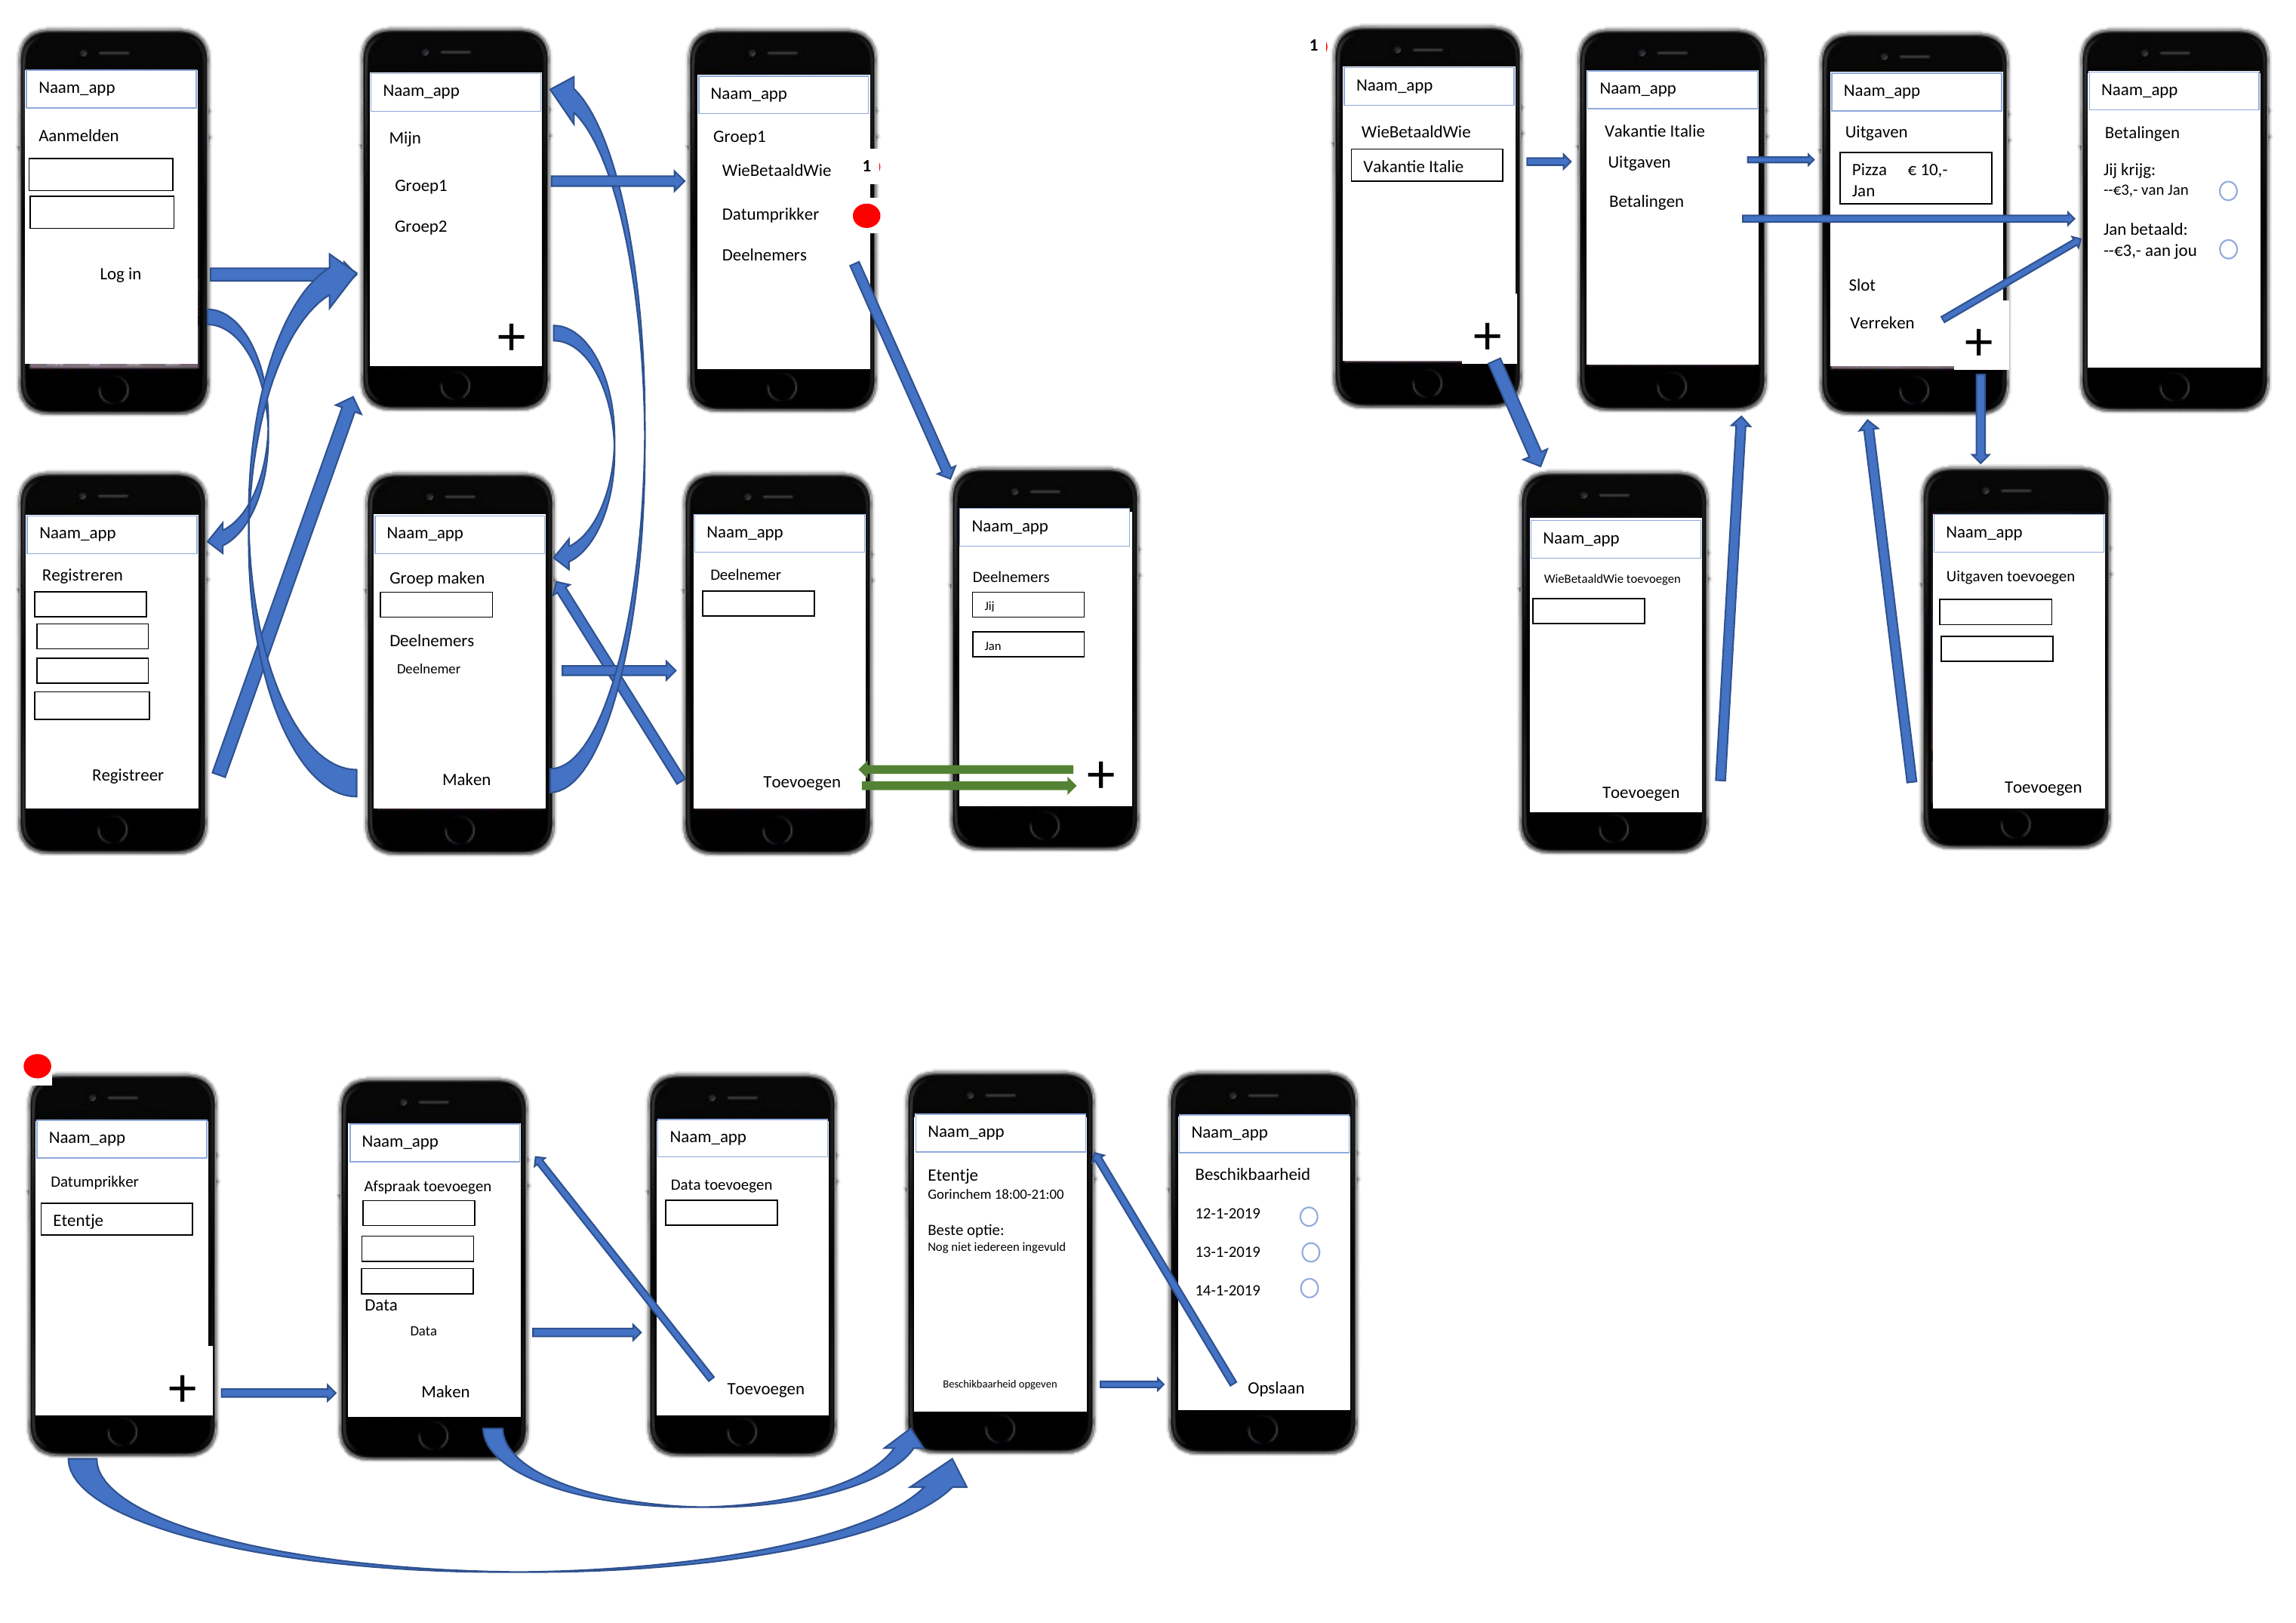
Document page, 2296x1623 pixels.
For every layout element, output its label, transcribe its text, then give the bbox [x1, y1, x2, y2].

text Datumprikker [722, 203, 831, 222]
text Maken [442, 768, 522, 787]
text Naam_app [38, 76, 184, 97]
text Aanmelden [38, 125, 144, 146]
text Naam_app [383, 80, 529, 101]
text Rekeningnummer [47, 698, 137, 713]
text 14-1-2019 [1195, 1280, 1334, 1299]
text Wachtwoord [48, 630, 137, 642]
text Mijn groepen [389, 127, 483, 149]
text Deelnemers [973, 567, 1115, 586]
text WieBetaaldWie toevoegen [1544, 571, 1686, 587]
text Deelnemers [722, 244, 831, 263]
text + [1087, 738, 1120, 796]
text Naam_app [1191, 1121, 1337, 1142]
text Wachtwoord [48, 664, 137, 677]
text Naam_app [710, 82, 857, 103]
text Gorinchem 18:00-21:00 [928, 1185, 1067, 1203]
text Datum [678, 1206, 765, 1219]
text Naam_app [39, 522, 185, 543]
text Beschikbaarheid [1195, 1163, 1334, 1184]
text Deelnemer toevoegen [397, 660, 525, 679]
text Etentje [53, 1209, 180, 1229]
text Naam_app [362, 1130, 508, 1151]
text Naam_app [1946, 521, 2092, 542]
text Maken [421, 1381, 501, 1400]
text Naam_app [2101, 79, 2247, 100]
text 13-1-2019 [1195, 1242, 1309, 1261]
text Naam_app [1599, 77, 1746, 98]
text Gebruikersnaam [715, 597, 802, 610]
text Naam_app [928, 1120, 1073, 1141]
text Jan [1852, 180, 1980, 198]
text Datumprikker [51, 1172, 190, 1191]
text --€3,- van Jan [2104, 180, 2243, 199]
text Groepsnaam [392, 599, 480, 611]
text Log in [100, 263, 180, 282]
text [1313, 1242, 1334, 1261]
text Gebruikersnaam [41, 165, 161, 184]
text --€3,- aan jou [2104, 239, 2243, 260]
text Etentje [928, 1164, 1067, 1185]
text Jan [984, 638, 1073, 651]
text Opslaan [1248, 1377, 1328, 1397]
text Afspraak toevoegen [364, 1176, 503, 1195]
text 1 [1309, 34, 1315, 55]
text Registreren [42, 564, 148, 585]
text Beschikbaarheid opgeven [943, 1378, 1065, 1390]
text 12-1-2019 [1195, 1203, 1334, 1223]
text Jij krijg: [2104, 159, 2243, 180]
text Groep1 [713, 126, 807, 146]
text Toevoegen [727, 1378, 807, 1397]
text Wachtwoord [42, 202, 162, 222]
text + [1965, 306, 1998, 364]
text Betalingen [1609, 190, 1721, 210]
text Tijd [374, 1275, 461, 1287]
text Verreken [1850, 312, 1926, 331]
text Data toevoegen [671, 1175, 811, 1194]
text Toevoegen [763, 771, 843, 790]
text Naam_app [971, 515, 1118, 536]
text Uitgaven toevoegen [1947, 566, 2085, 585]
text Groep1 [395, 174, 475, 194]
text Uitgaven [1608, 151, 1720, 171]
text WieBetaaldWie [1362, 121, 1477, 142]
text Naam_app [1356, 74, 1502, 95]
text Gebruikersnaam [47, 598, 134, 611]
text [1303, 1244, 1319, 1261]
text Uitgaven [1845, 121, 1961, 142]
text Deelnemer toevoegen [710, 565, 852, 593]
text Toevoegen [2005, 776, 2085, 796]
text Jij [984, 599, 1073, 611]
text Vakantie Italie [1363, 156, 1491, 175]
text + [1473, 300, 1506, 358]
text Bedrag [1953, 642, 2041, 655]
text 1 [862, 155, 868, 176]
text + [169, 1351, 202, 1410]
text Naam_app [706, 521, 853, 542]
text Slot [1848, 274, 1921, 293]
text Betalingen [2105, 122, 2221, 143]
text WieBetaaldWie [722, 159, 834, 179]
text Naam_app [1543, 527, 1689, 548]
text Toevoegen [1602, 781, 1682, 801]
text Naam [1544, 605, 1633, 617]
text Wat [1952, 605, 2039, 618]
text Pizza € 10,- [1852, 159, 1980, 180]
text + [497, 300, 530, 359]
text Wat [375, 1206, 463, 1219]
text Jan betaald: [2104, 218, 2243, 239]
text Beste optie: [928, 1220, 1067, 1239]
text Groep maken [389, 567, 495, 588]
text Registreer [92, 764, 172, 784]
text Vakantie Italie [1605, 120, 1720, 141]
text Data toevoegen [410, 1322, 500, 1341]
text Nog niet iedereen ingevuld [928, 1239, 1067, 1254]
text Naam_app [386, 522, 533, 543]
text Groep2 [395, 215, 475, 235]
text Naam_app [1844, 79, 1990, 100]
text Naam_app [669, 1126, 816, 1147]
text Data [365, 1295, 470, 1316]
text Naam_app [48, 1126, 195, 1147]
text Deelnemers [389, 630, 495, 651]
text Waar [374, 1243, 462, 1255]
